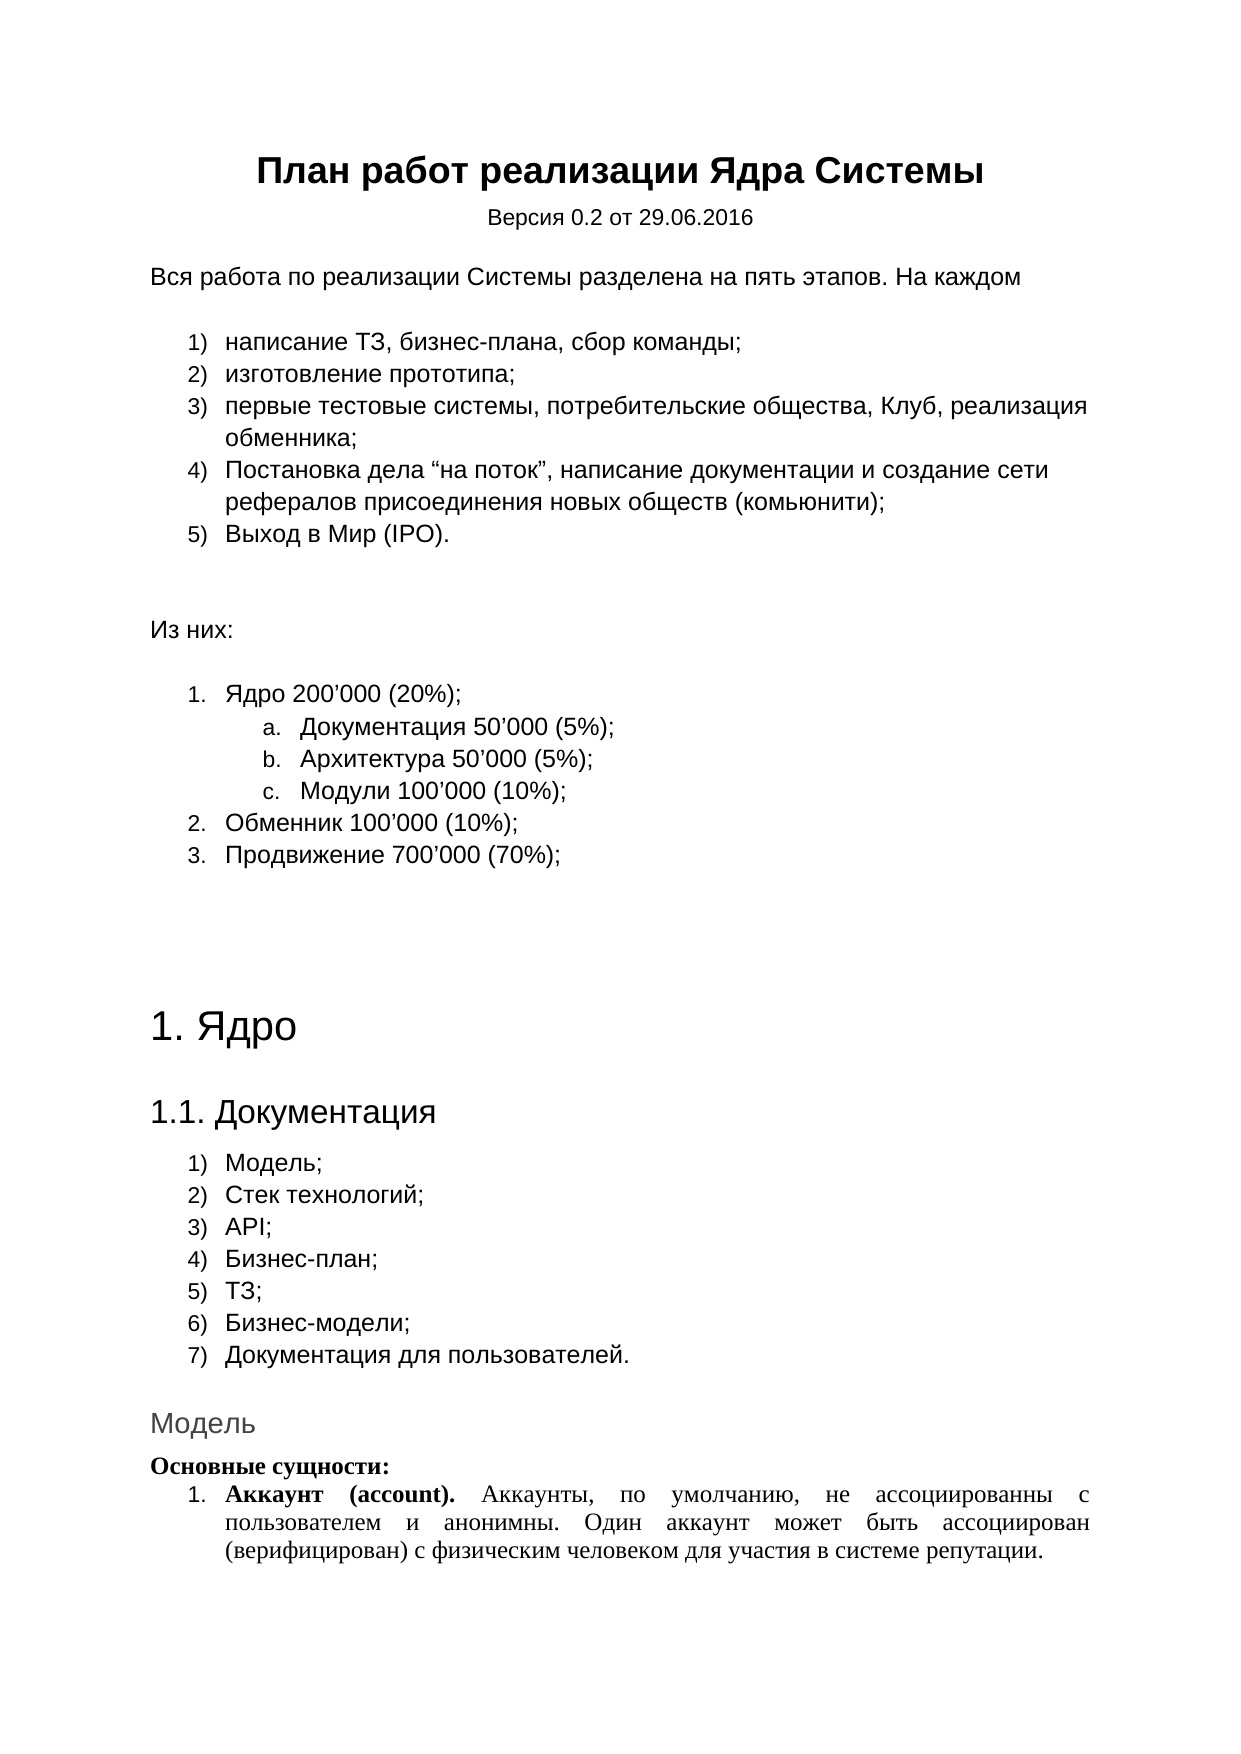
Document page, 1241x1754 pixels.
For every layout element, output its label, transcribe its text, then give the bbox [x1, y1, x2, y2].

list ТЗ; [187, 1277, 1091, 1305]
list Ядро 200’000 (20%); [187, 680, 1091, 708]
list Модули 100’000 (10%); [262, 776, 1091, 804]
subtitle 1. Ядро [150, 1002, 1091, 1049]
list Аккаунт (account). Аккаунты, по умолчанию, не ассоциированны с пользователем и анонимны. Один аккаунт может быть ассоциирован (верифицирован) с физическим человеком для участия в системе репутации. [187, 1480, 1091, 1564]
subtitle Модель [150, 1407, 1091, 1439]
list первые тестовые системы, потребительские общества, Клуб, реализация обменника; [187, 391, 1091, 451]
text Из них: [150, 616, 1091, 644]
list Документация для пользователей. [187, 1341, 1091, 1369]
list Стек технологий; [187, 1181, 1091, 1209]
list Продвижение 700’000 (70%); [187, 841, 1091, 868]
text Вся работа по реализации Системы разделена на пять этапов. На каждом [150, 263, 1091, 291]
list API; [187, 1213, 1091, 1241]
list написание ТЗ, бизнес-плана, сбор команды; [187, 327, 1091, 355]
list Архитектура 50’000 (5%); [262, 744, 1091, 772]
list Постановка дела “на поток”, написание документации и создание сети рефералов присоединения новых обществ (комьюнити); [187, 456, 1091, 516]
list Выход в Мир (IPO). [187, 520, 1091, 548]
text Основные сущности: [150, 1452, 1091, 1480]
list Модель; [187, 1149, 1091, 1177]
list Обменник 100’000 (10%); [187, 808, 1091, 836]
list изготовление прототипа; [187, 359, 1091, 387]
text Версия 0.2 от 29.06.2016 [150, 204, 1091, 230]
title План работ реализации Ядра Системы [150, 150, 1091, 192]
list Документация 50’000 (5%); [262, 712, 1091, 740]
list Бизнес-модели; [187, 1309, 1091, 1337]
list Бизнес-план; [187, 1245, 1091, 1273]
subtitle 1.1. Документация [150, 1093, 1091, 1131]
